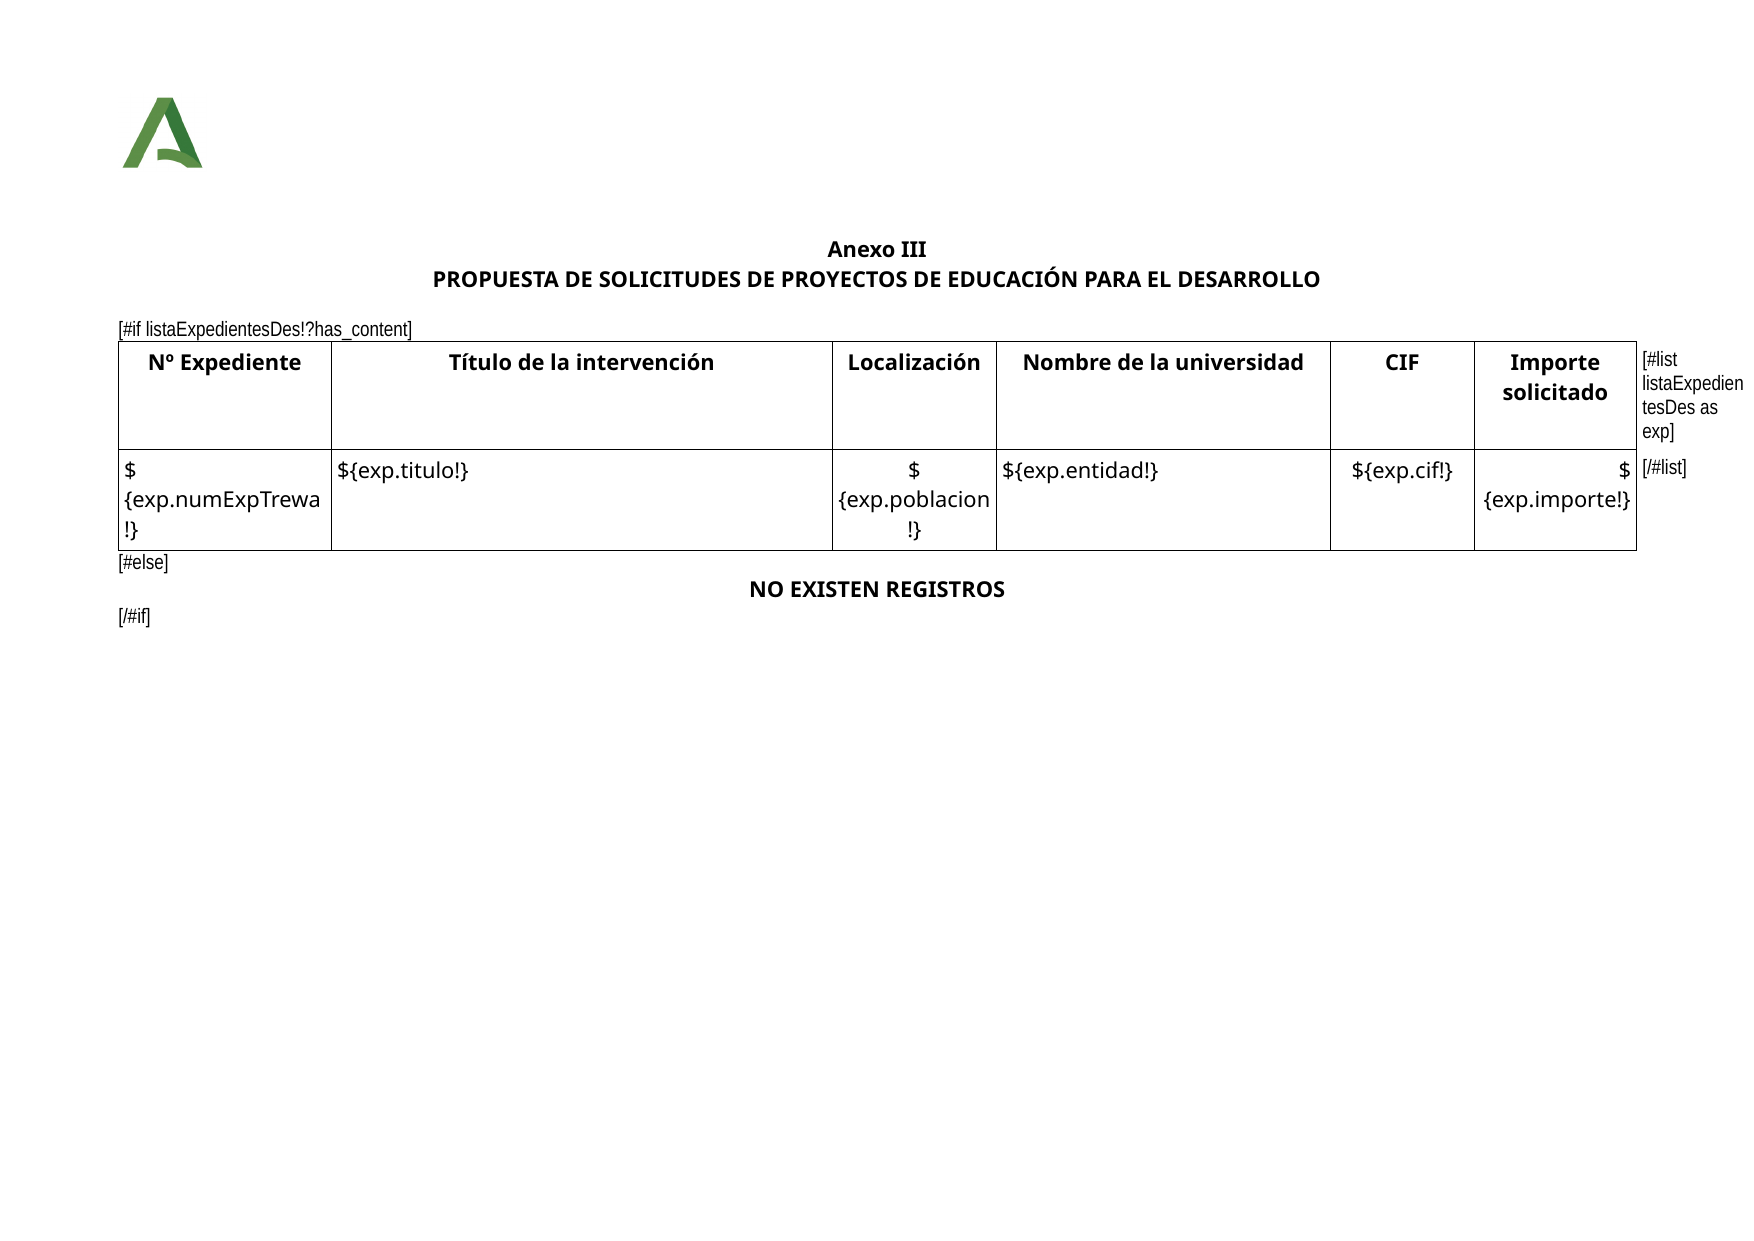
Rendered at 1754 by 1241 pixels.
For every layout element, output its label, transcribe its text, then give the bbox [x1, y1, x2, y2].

table_header Nº Expediente [119, 342, 331, 449]
table_header Nombre de la universidad [997, 342, 1330, 449]
table_cell ${exp.poblacion!} [833, 450, 996, 550]
table_header [#list listaExpedientesDes as exp] [1637, 341, 1753, 449]
table_cell ${exp.importe!} [1475, 450, 1636, 550]
table_cell ${exp.cif!} [1331, 450, 1474, 550]
text [#if listaExpedientesDes!?has_content] [118, 317, 1636, 341]
text Anexo III [118, 234, 1636, 264]
table_cell ${exp.entidad!} [997, 450, 1330, 550]
table_header Título de la intervención [332, 342, 832, 449]
table_cell ${exp.titulo!} [332, 450, 832, 550]
table_header Importe solicitado [1475, 342, 1636, 449]
text [/#if] [118, 603, 1636, 627]
table_header Localización [833, 342, 996, 449]
text PROPUESTA DE SOLICITUDES DE PROYECTOS DE EDUCACIÓN PARA EL DESARROLLO [118, 264, 1636, 293]
text NO EXISTEN REGISTROS [118, 574, 1636, 603]
table_header CIF [1331, 342, 1474, 449]
text [#else] [118, 551, 1636, 574]
picture [118, 93, 207, 172]
table_cell ${exp.numExpTrewa!} [119, 450, 331, 550]
table_cell [/#list] [1637, 449, 1753, 550]
